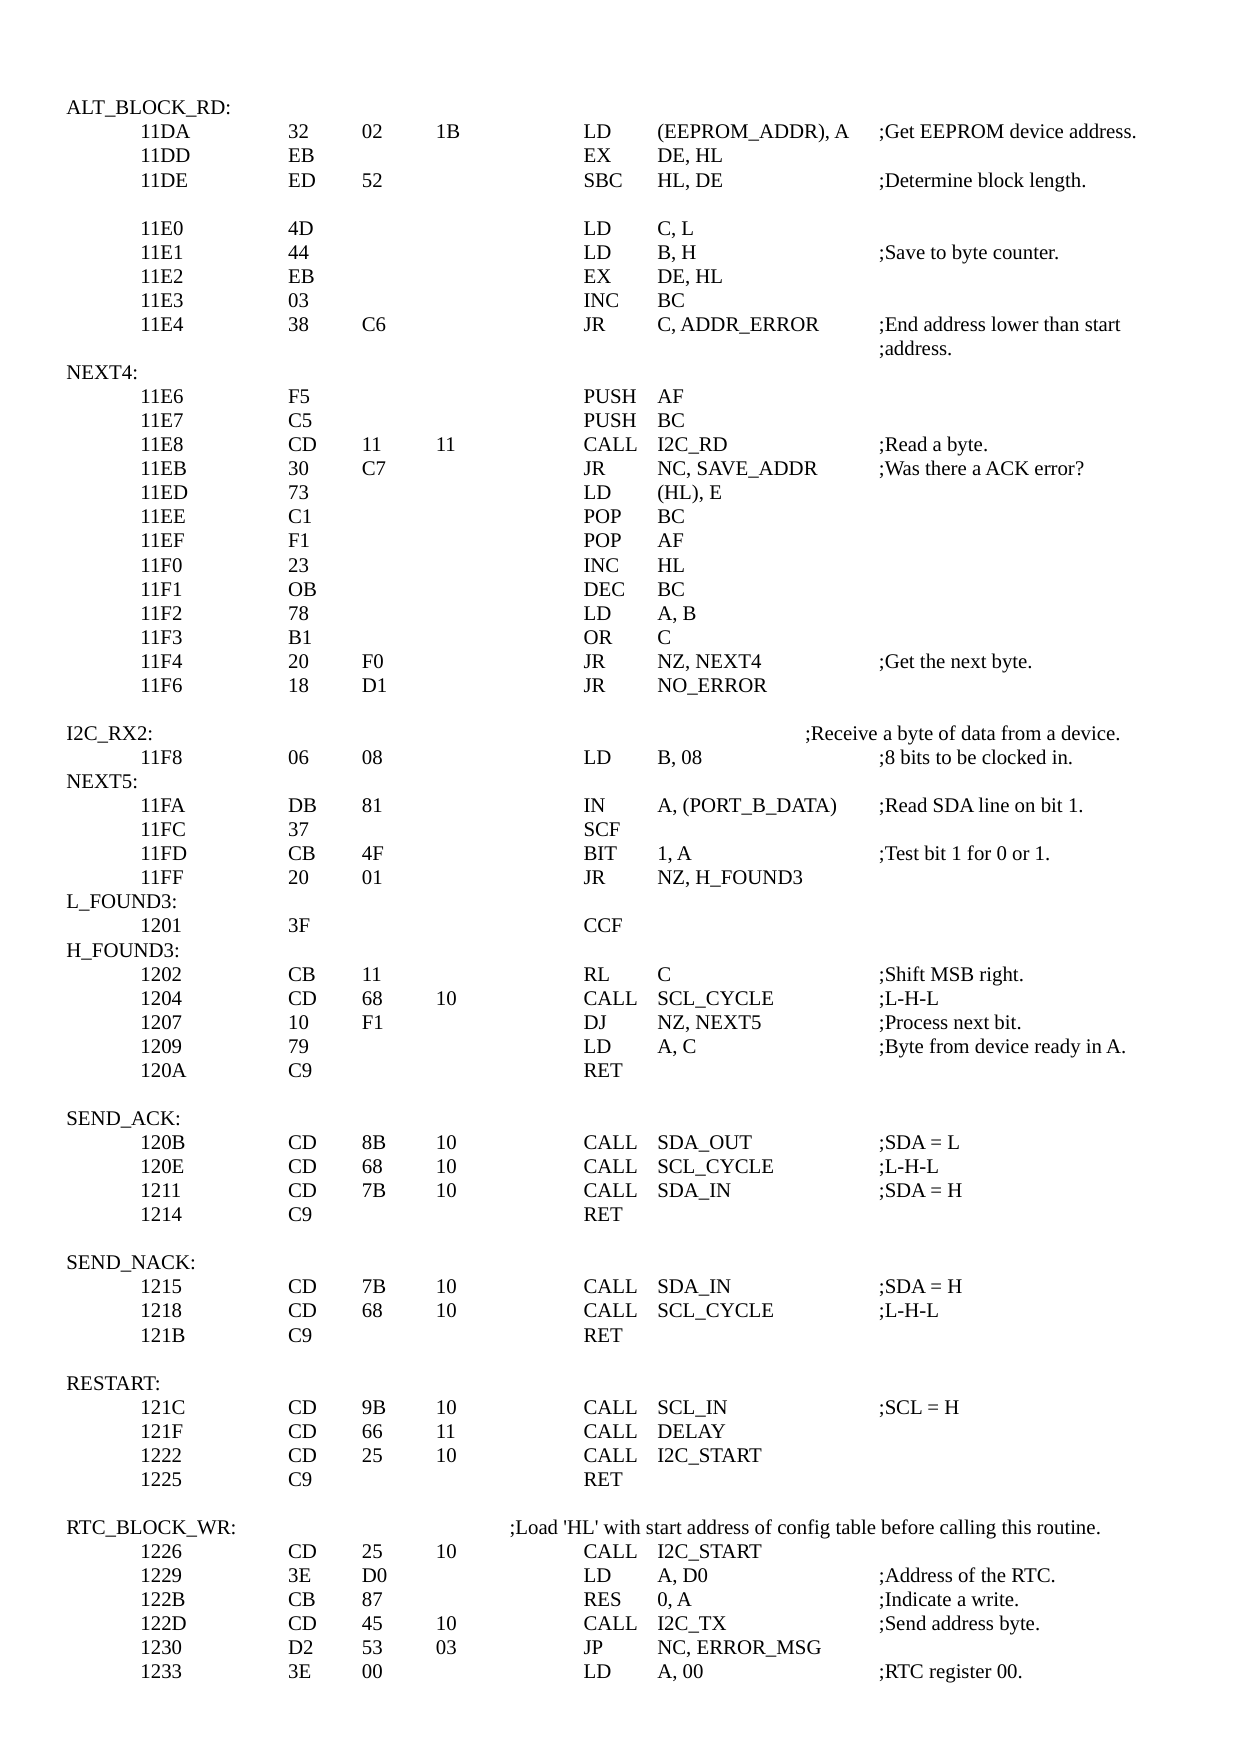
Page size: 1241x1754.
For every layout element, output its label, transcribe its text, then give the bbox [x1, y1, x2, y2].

text 1222 CD 25 10 CALL I2C_START [66, 1443, 1172, 1467]
text 1204 CD 68 10 CALL SCL_CYCLE ;L-H-L [66, 986, 1172, 1010]
text 1211 CD 7B 10 CALL SDA_IN ;SDA = H [66, 1178, 1172, 1202]
text 1209 79 LD A, C ;Byte from device ready in A. [66, 1034, 1172, 1058]
text 11E0 4D LD C, L [66, 216, 1172, 240]
text 11EF F1 POP AF [66, 528, 1172, 552]
text 120E CD 68 10 CALL SCL_CYCLE ;L-H-L [66, 1154, 1172, 1178]
text 11FA DB 81 IN A, (PORT_B_DATA) ;Read SDA line on bit 1. [66, 793, 1172, 817]
text 11E2 EB EX DE, HL [66, 264, 1172, 288]
text 11F3 B1 OR C [66, 625, 1172, 649]
text 11F6 18 D1 JR NO_ERROR [66, 673, 1172, 697]
text NEXT4: [66, 360, 1172, 384]
text 1233 3E 00 LD A, 00 ;RTC register 00. [66, 1659, 1172, 1683]
text 11EB 30 C7 JR NC, SAVE_ADDR ;Was there a ACK error? [66, 456, 1172, 480]
text 120B CD 8B 10 CALL SDA_OUT ;SDA = L [66, 1130, 1172, 1154]
text 121F CD 66 11 CALL DELAY [66, 1419, 1172, 1443]
text 11E8 CD 11 11 CALL I2C_RD ;Read a byte. [66, 432, 1172, 456]
text SEND_ACK: [66, 1106, 1172, 1130]
text 120A C9 RET [66, 1058, 1172, 1082]
text ALT_BLOCK_RD: [66, 95, 1172, 119]
text 11E7 C5 PUSH BC [66, 408, 1172, 432]
text 121C CD 9B 10 CALL SCL_IN ;SCL = H [66, 1395, 1172, 1419]
text I2C_RX2: ;Receive a byte of data from a device. [66, 721, 1172, 745]
text 1226 CD 25 10 CALL I2C_START [66, 1539, 1172, 1563]
text 11DE ED 52 SBC HL, DE ;Determine block length. [66, 167, 1172, 192]
text RESTART: [66, 1371, 1172, 1395]
text L_FOUND3: [66, 889, 1172, 913]
text 1218 CD 68 10 CALL SCL_CYCLE ;L-H-L [66, 1298, 1172, 1322]
text 11F1 OB DEC BC [66, 577, 1172, 601]
text 1202 CB 11 RL C ;Shift MSB right. [66, 962, 1172, 986]
text 1215 CD 7B 10 CALL SDA_IN ;SDA = H [66, 1274, 1172, 1298]
text 1229 3E D0 LD A, D0 ;Address of the RTC. [66, 1563, 1172, 1587]
text RTC_BLOCK_WR: ;Load 'HL' with start address of config table before calling this routine. [66, 1515, 1172, 1539]
text SEND_NACK: [66, 1250, 1172, 1274]
text 1201 3F CCF [66, 913, 1172, 937]
text 11E4 38 C6 JR C, ADDR_ERROR ;End address lower than start ;address. [66, 312, 1172, 360]
text 11FF 20 01 JR NZ, H_FOUND3 [66, 865, 1172, 889]
text H_FOUND3: [66, 937, 1172, 962]
text 11F8 06 08 LD B, 08 ;8 bits to be clocked in. [66, 745, 1172, 769]
text NEXT5: [66, 769, 1172, 793]
text 11DD EB EX DE, HL [66, 143, 1172, 167]
text 11F2 78 LD A, B [66, 601, 1172, 625]
text 11F4 20 F0 JR NZ, NEXT4 ;Get the next byte. [66, 649, 1172, 673]
text 11F0 23 INC HL [66, 552, 1172, 577]
text 11FC 37 SCF [66, 817, 1172, 841]
text 122B CB 87 RES 0, A ;Indicate a write. [66, 1587, 1172, 1611]
text 11DA 32 02 1B LD (EEPROM_ADDR), A ;Get EEPROM device address. [66, 119, 1172, 143]
text 1225 C9 RET [66, 1467, 1172, 1491]
text 11E3 03 INC BC [66, 288, 1172, 312]
text 11E6 F5 PUSH AF [66, 384, 1172, 408]
text 1214 C9 RET [66, 1202, 1172, 1226]
text 11E1 44 LD B, H ;Save to byte counter. [66, 240, 1172, 264]
text 1230 D2 53 03 JP NC, ERROR_MSG [66, 1635, 1172, 1659]
text 11ED 73 LD (HL), E [66, 480, 1172, 504]
text 1207 10 F1 DJ NZ, NEXT5 ;Process next bit. [66, 1010, 1172, 1034]
text 11EE C1 POP BC [66, 504, 1172, 528]
text 121B C9 RET [66, 1322, 1172, 1347]
text 11FD CB 4F BIT 1, A ;Test bit 1 for 0 or 1. [66, 841, 1172, 865]
text 122D CD 45 10 CALL I2C_TX ;Send address byte. [66, 1611, 1172, 1635]
